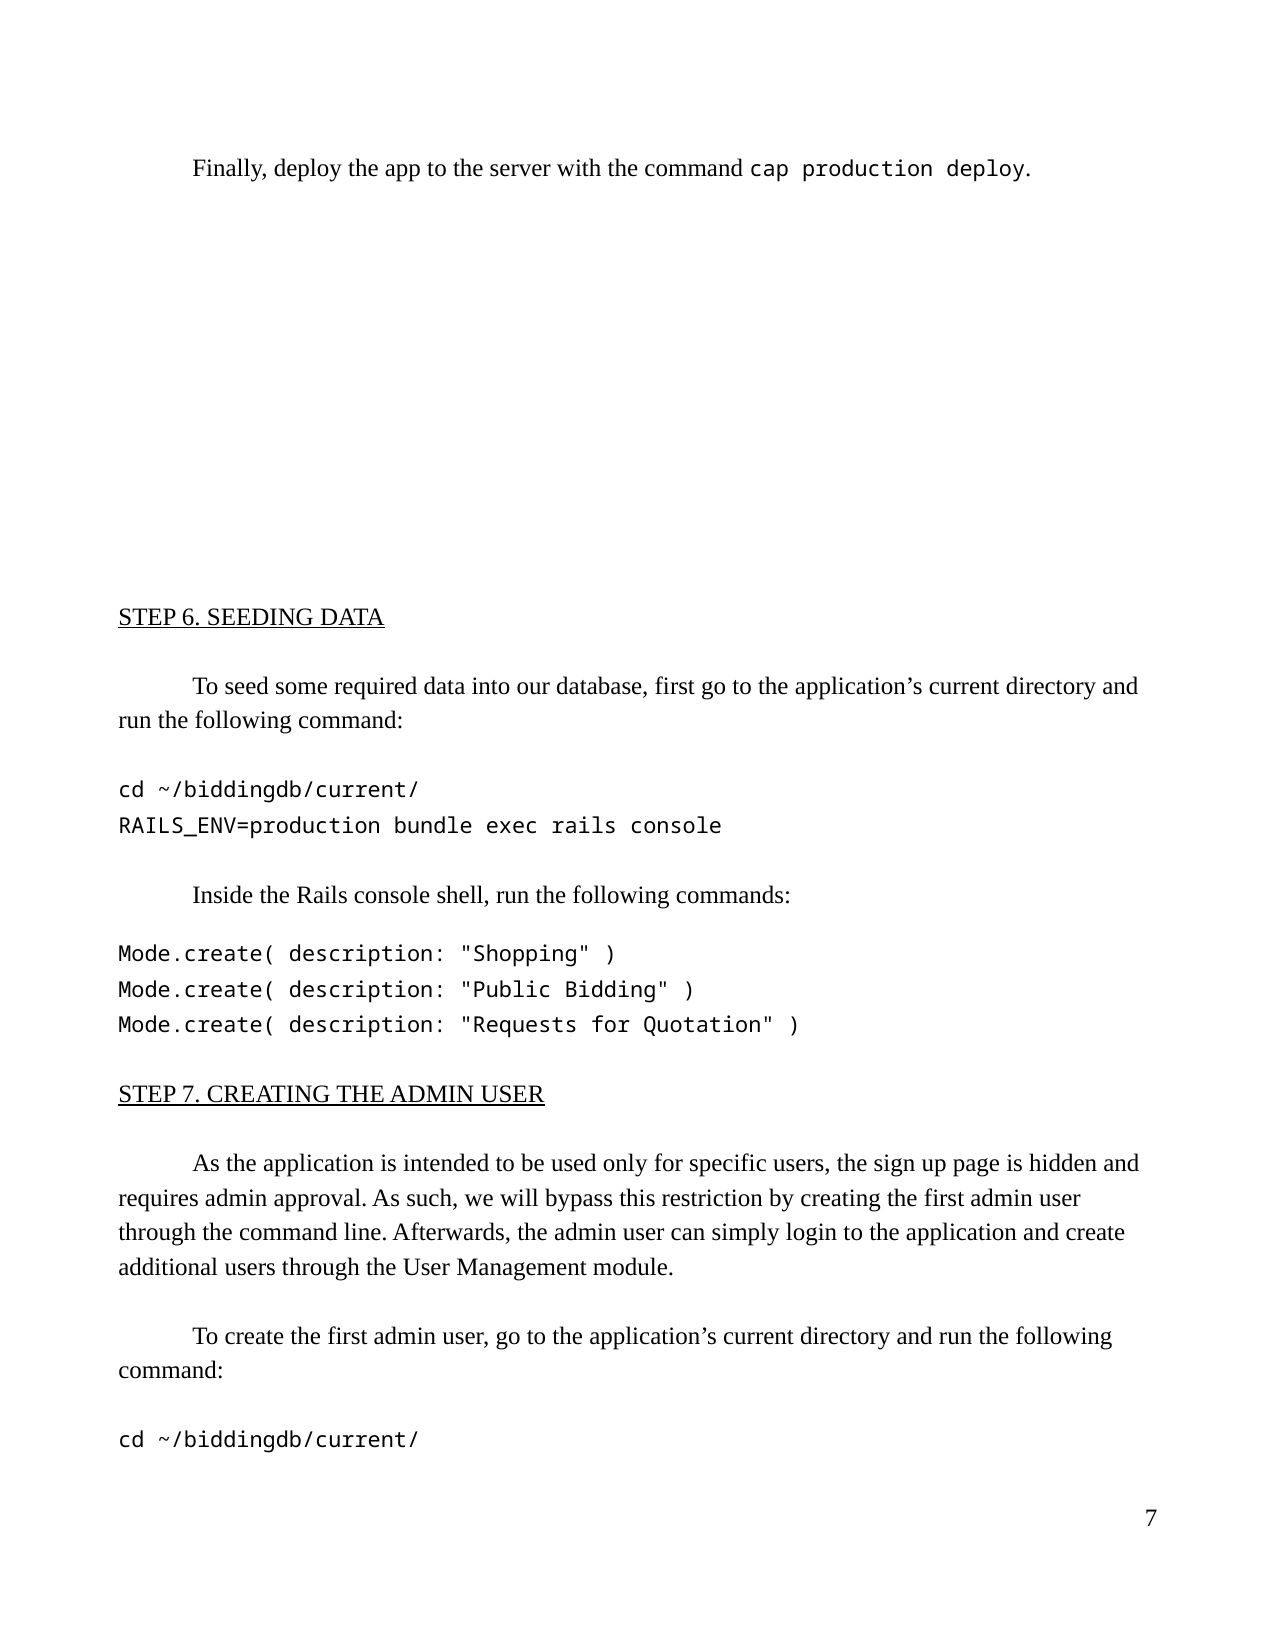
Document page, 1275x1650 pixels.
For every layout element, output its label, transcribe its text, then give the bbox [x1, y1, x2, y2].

text Mode.create( description: "Requests for Quotation" ) [118, 1009, 1157, 1039]
text To seed some required data into our database, first go to the application’s current directory and run the following command: [118, 671, 1157, 734]
text cd ~/biddingdb/current/ [118, 1424, 1157, 1454]
text Mode.create( description: "Public Bidding" ) [118, 974, 1157, 1003]
text To create the first admin user, go to the application’s current directory and run the following command: [118, 1321, 1157, 1384]
text RAILS_ENV=production bundle exec rails console [118, 810, 1157, 840]
text Finally, deploy the app to the server with the command cap production deploy. [118, 153, 1157, 182]
text STEP 7. CREATING THE ADMIN USER [118, 1079, 1157, 1108]
text Inside the Rails console shell, run the following commands: [118, 880, 1157, 938]
text Mode.create( description: "Shopping" ) [118, 938, 1157, 968]
text STEP 6. SEEDING DATA [118, 602, 1157, 631]
text cd ~/biddingdb/current/ [118, 774, 1157, 804]
text As the application is intended to be used only for specific users, the sign up page is hidden and requires admin approval. As such, we will bypass this restriction by creating the first admin user through the command line. Afterwards, the admin user can simply login to the application and create additional users through the User Management module. [118, 1148, 1157, 1281]
